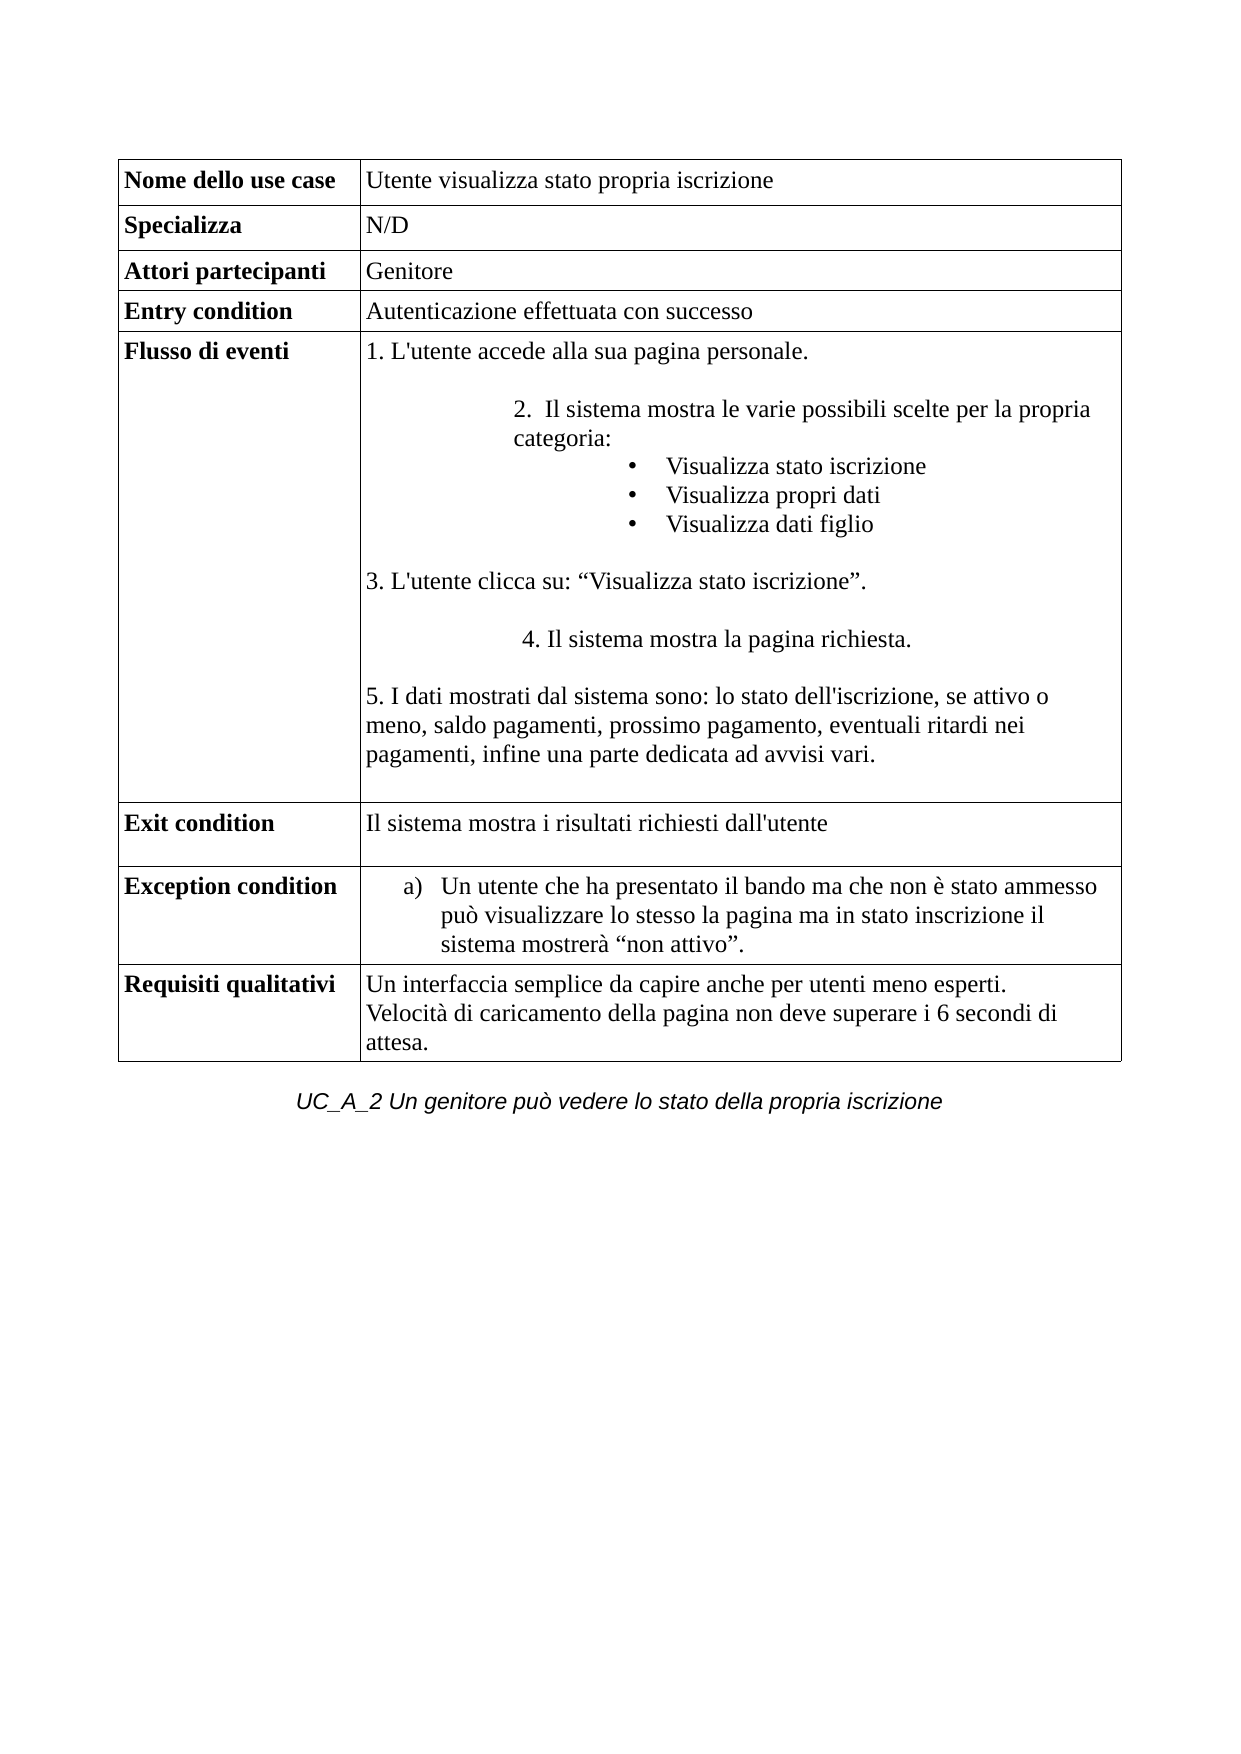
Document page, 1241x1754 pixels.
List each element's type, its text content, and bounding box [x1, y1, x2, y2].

table_cell Flusso di eventi [119, 332, 360, 802]
text UC_A_2 Un genitore può vedere lo stato della propria iscrizione [118, 1088, 1122, 1114]
table_cell Attori partecipanti [119, 251, 360, 290]
table_header Nome dello use case [119, 160, 360, 205]
table_cell Genitore [361, 251, 1121, 290]
table_cell Specializza [119, 206, 360, 250]
table_cell Il sistema mostra i risultati richiesti dall'utente [361, 803, 1121, 866]
table_cell N/D [361, 206, 1121, 250]
table_cell Autenticazione effettuata con successo [361, 291, 1121, 331]
table_header Utente visualizza stato propria iscrizione [361, 160, 1121, 205]
table_cell Un utente che ha presentato il bando ma che non è stato ammesso può visualizzare lo stesso la pagina ma in stato inscrizione il sistema mostrerà “non attivo”. [361, 867, 1121, 963]
table_cell Un interfaccia semplice da capire anche per utenti meno esperti. Velocità di caricamento della pagina non deve superare i 6 secondi di attesa. [361, 965, 1121, 1061]
table_cell L'utente accede alla sua pagina personale. Il sistema mostra le varie possibili scelte per la propria categoria: Visualizza stato iscrizione Visualizza propri dati Visualizza dati figlio L'utente clicca su: “Visualizza stato iscrizione”. 4. Il sistema mostra la pagina richiesta. 5. I dati mostrati dal sistema sono: lo stato dell'iscrizione, se attivo o meno, saldo pagamenti, prossimo pagamento, eventuali ritardi nei pagamenti, infine una parte dedicata ad avvisi vari. [361, 332, 1121, 802]
table_cell Exit condition [119, 803, 360, 866]
table_cell Requisiti qualitativi [119, 965, 360, 1061]
table_cell Entry condition [119, 291, 360, 331]
table_cell Exception condition [119, 867, 360, 963]
